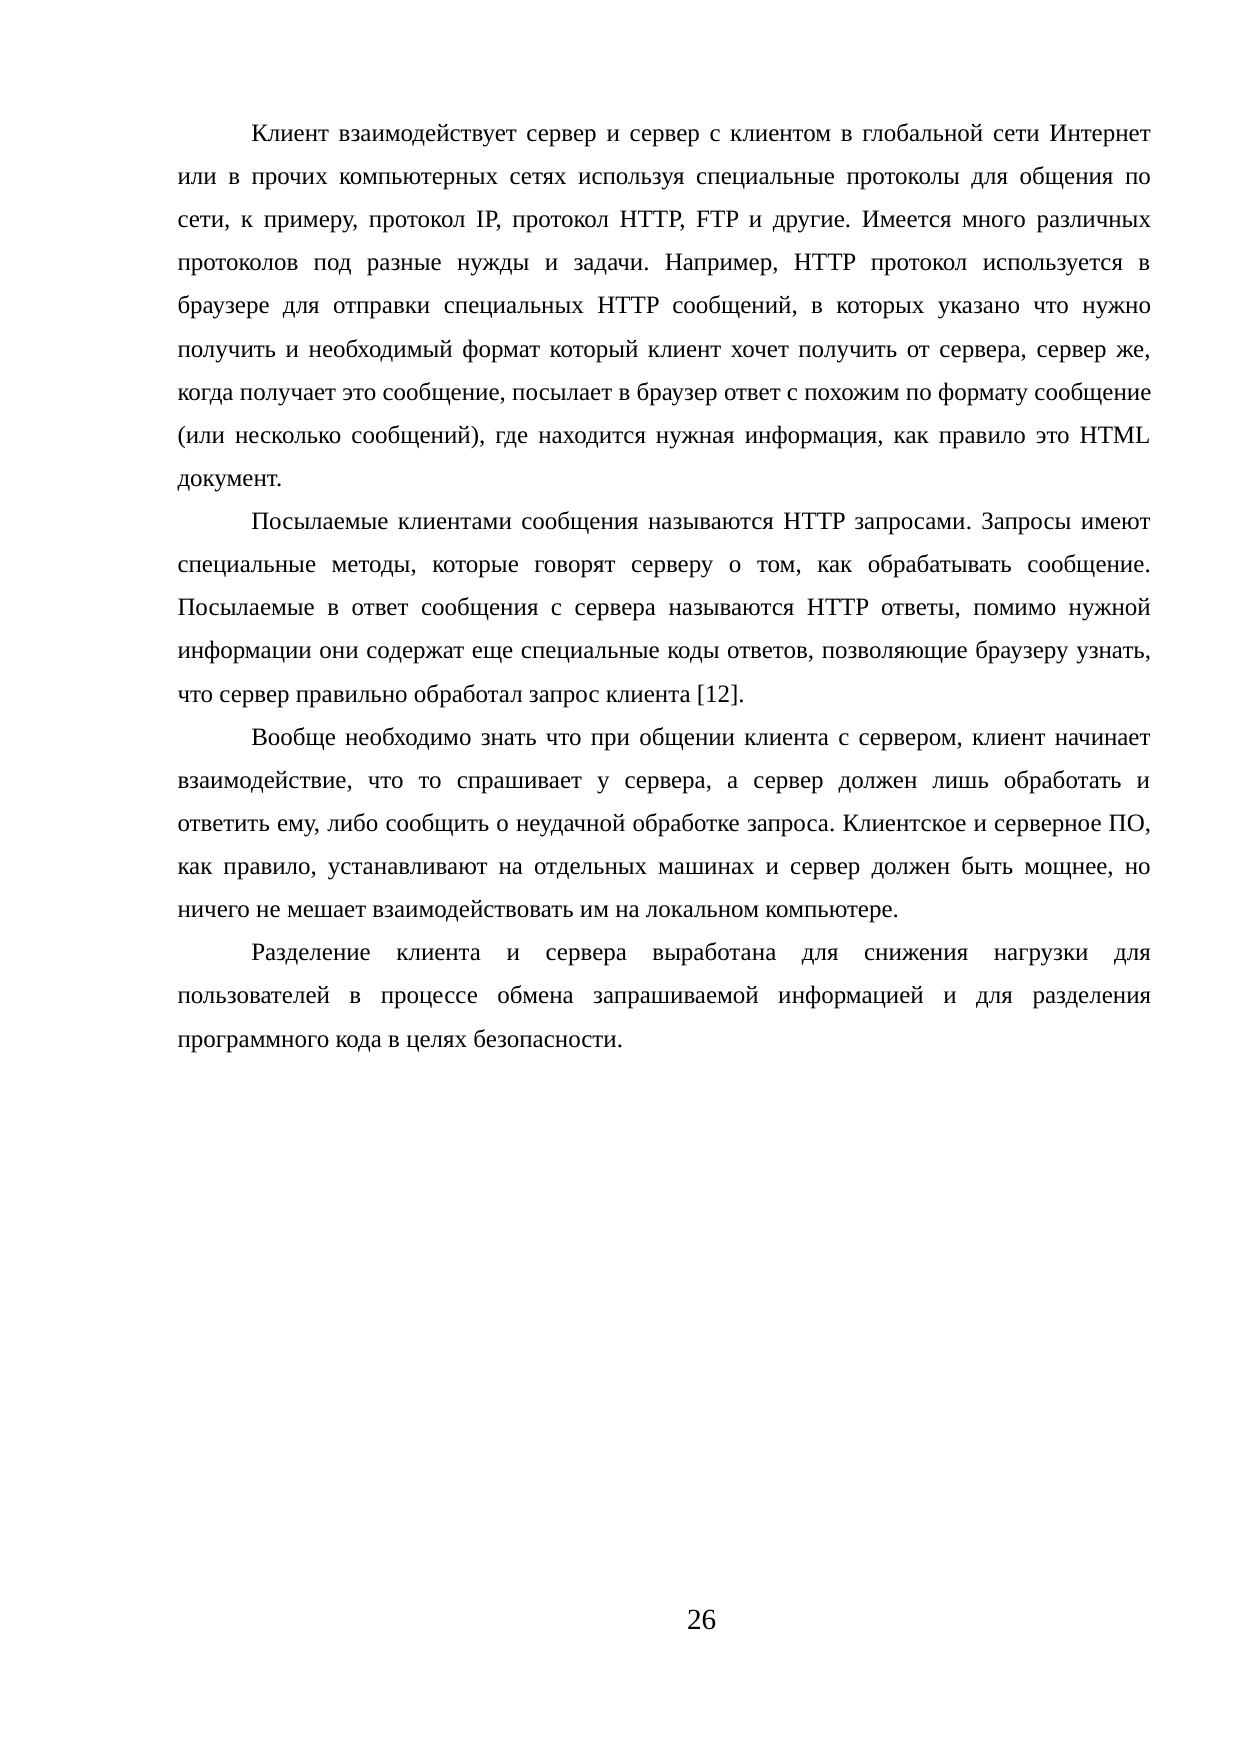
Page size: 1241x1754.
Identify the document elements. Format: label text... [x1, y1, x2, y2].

text Посылаемые клиентами сообщения называются HTTP запросами. Запросы имеют специальные методы, которые говорят серверу о том, как обрабатывать сообщение. Посылаемые в ответ сообщения с сервера называются HTTP ответы, помимо нужной информации они содержат еще специальные коды ответов, позволяющие браузеру узнать, что сервер правильно обработал запрос клиента [12]. [177, 506, 1152, 707]
text Вообще необходимо знать что при общении клиента с сервером, клиент начинает взаимодействие, что то спрашивает у сервера, а сервер должен лишь обработать и ответить ему, либо сообщить о неудачной обработке запроса. Клиентское и серверное ПО, как правило, устанавливают на отдельных машинах и сервер должен быть мощнее, но ничего не мешает взаимодействовать им на локальном компьютере. [177, 722, 1152, 923]
text Клиент взаимодействует сервер и сервер с клиентом в глобальной сети Интернет или в прочих компьютерных сетях используя специальные протоколы для общения по сети, к примеру, протокол IP, протокол HTTP, FTP и другие. Имеется много различных протоколов под разные нужды и задачи. Например, HTTP протокол используется в браузере для отправки специальных HTTP сообщений, в которых указано что нужно получить и необходимый формат который клиент хочет получить от сервера, сервер же, когда получает это сообщение, посылает в браузер ответ с похожим по формату сообщение (или несколько сообщений), где находится нужная информация, как правило это HTML документ. [177, 118, 1152, 492]
text Разделение клиента и сервера выработана для снижения нагрузки для пользователей в процессе обмена запрашиваемой информацией и для разделения программного кода в целях безопасности. [177, 937, 1152, 1052]
